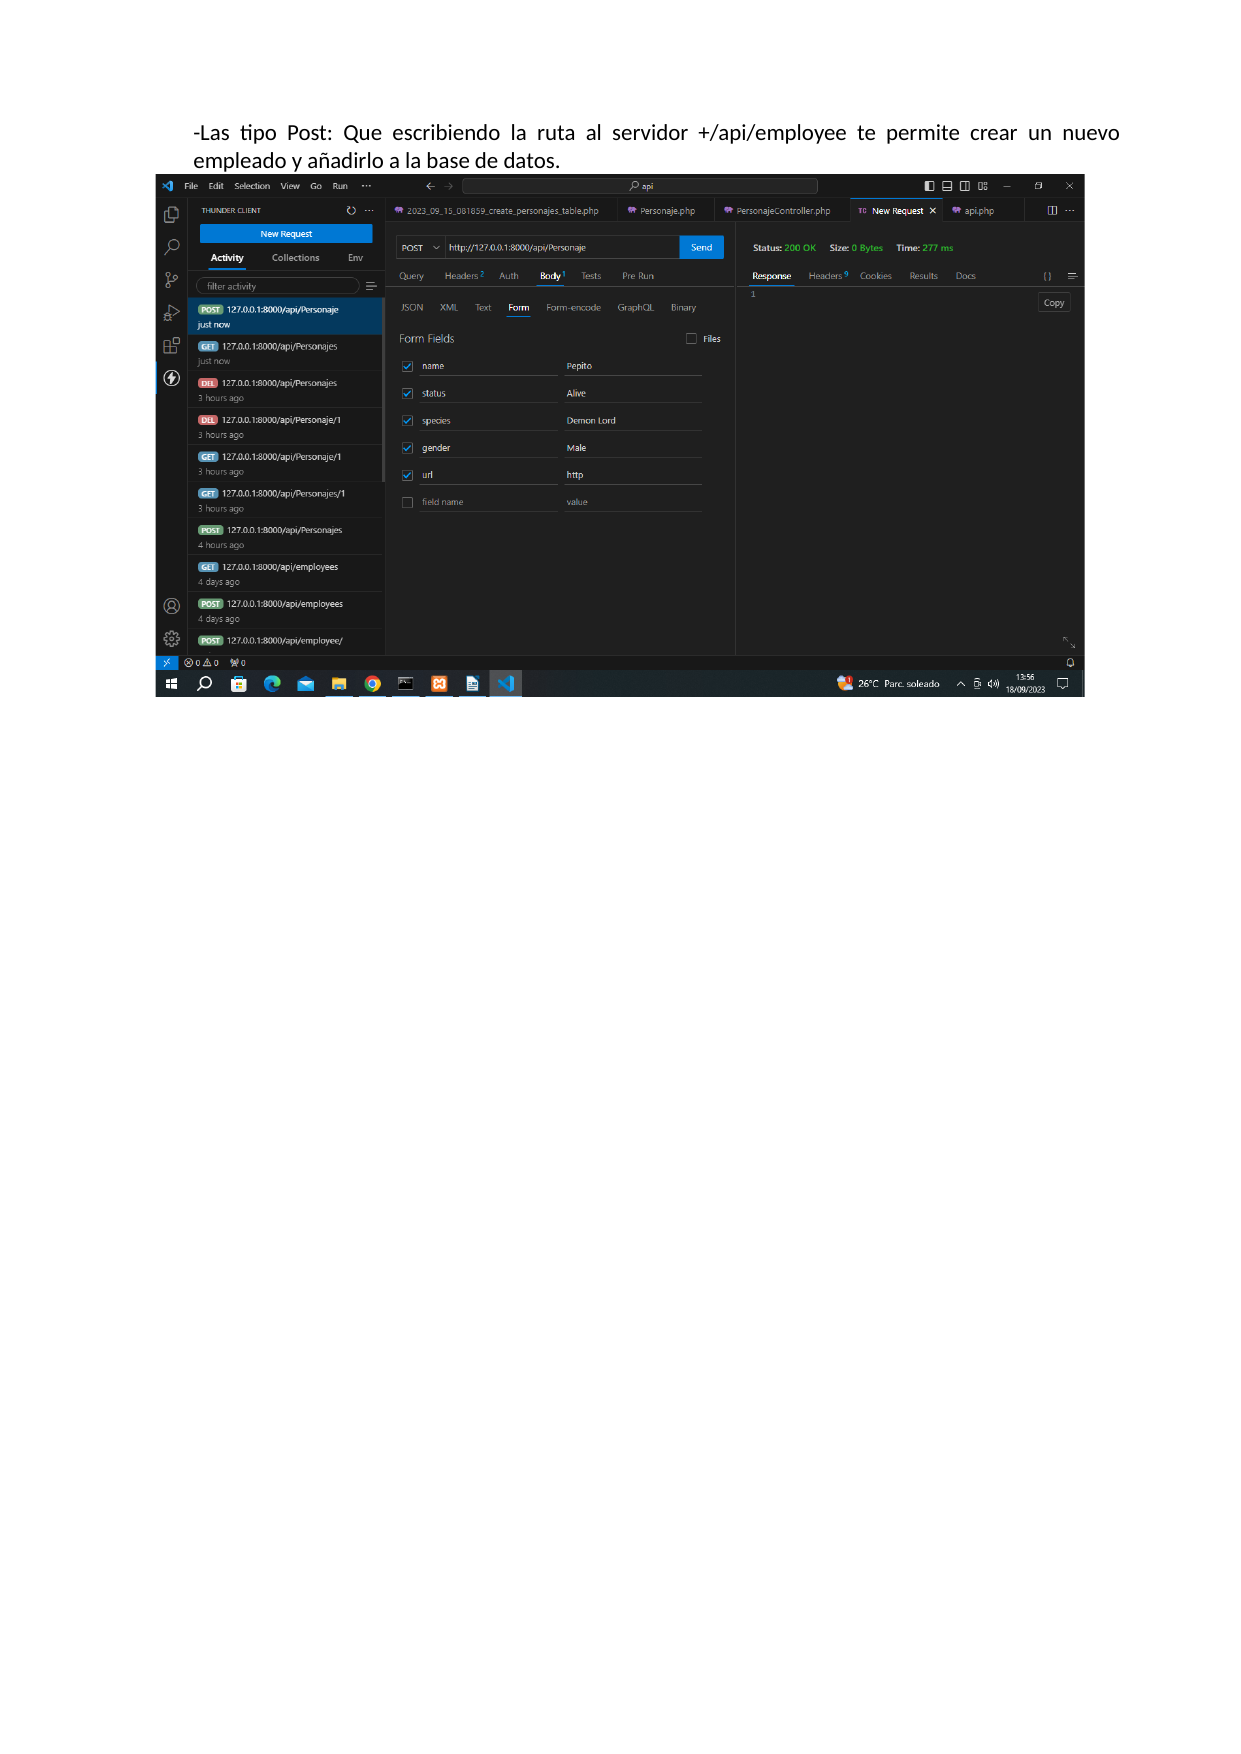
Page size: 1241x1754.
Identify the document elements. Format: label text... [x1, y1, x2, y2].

picture [155, 174, 1085, 697]
list -Las tipo Post: Que escribiendo la ruta al servidor +/api/employee te permite crear un nuevo empleado y añadirlo a la base de datos. [193, 118, 1122, 174]
